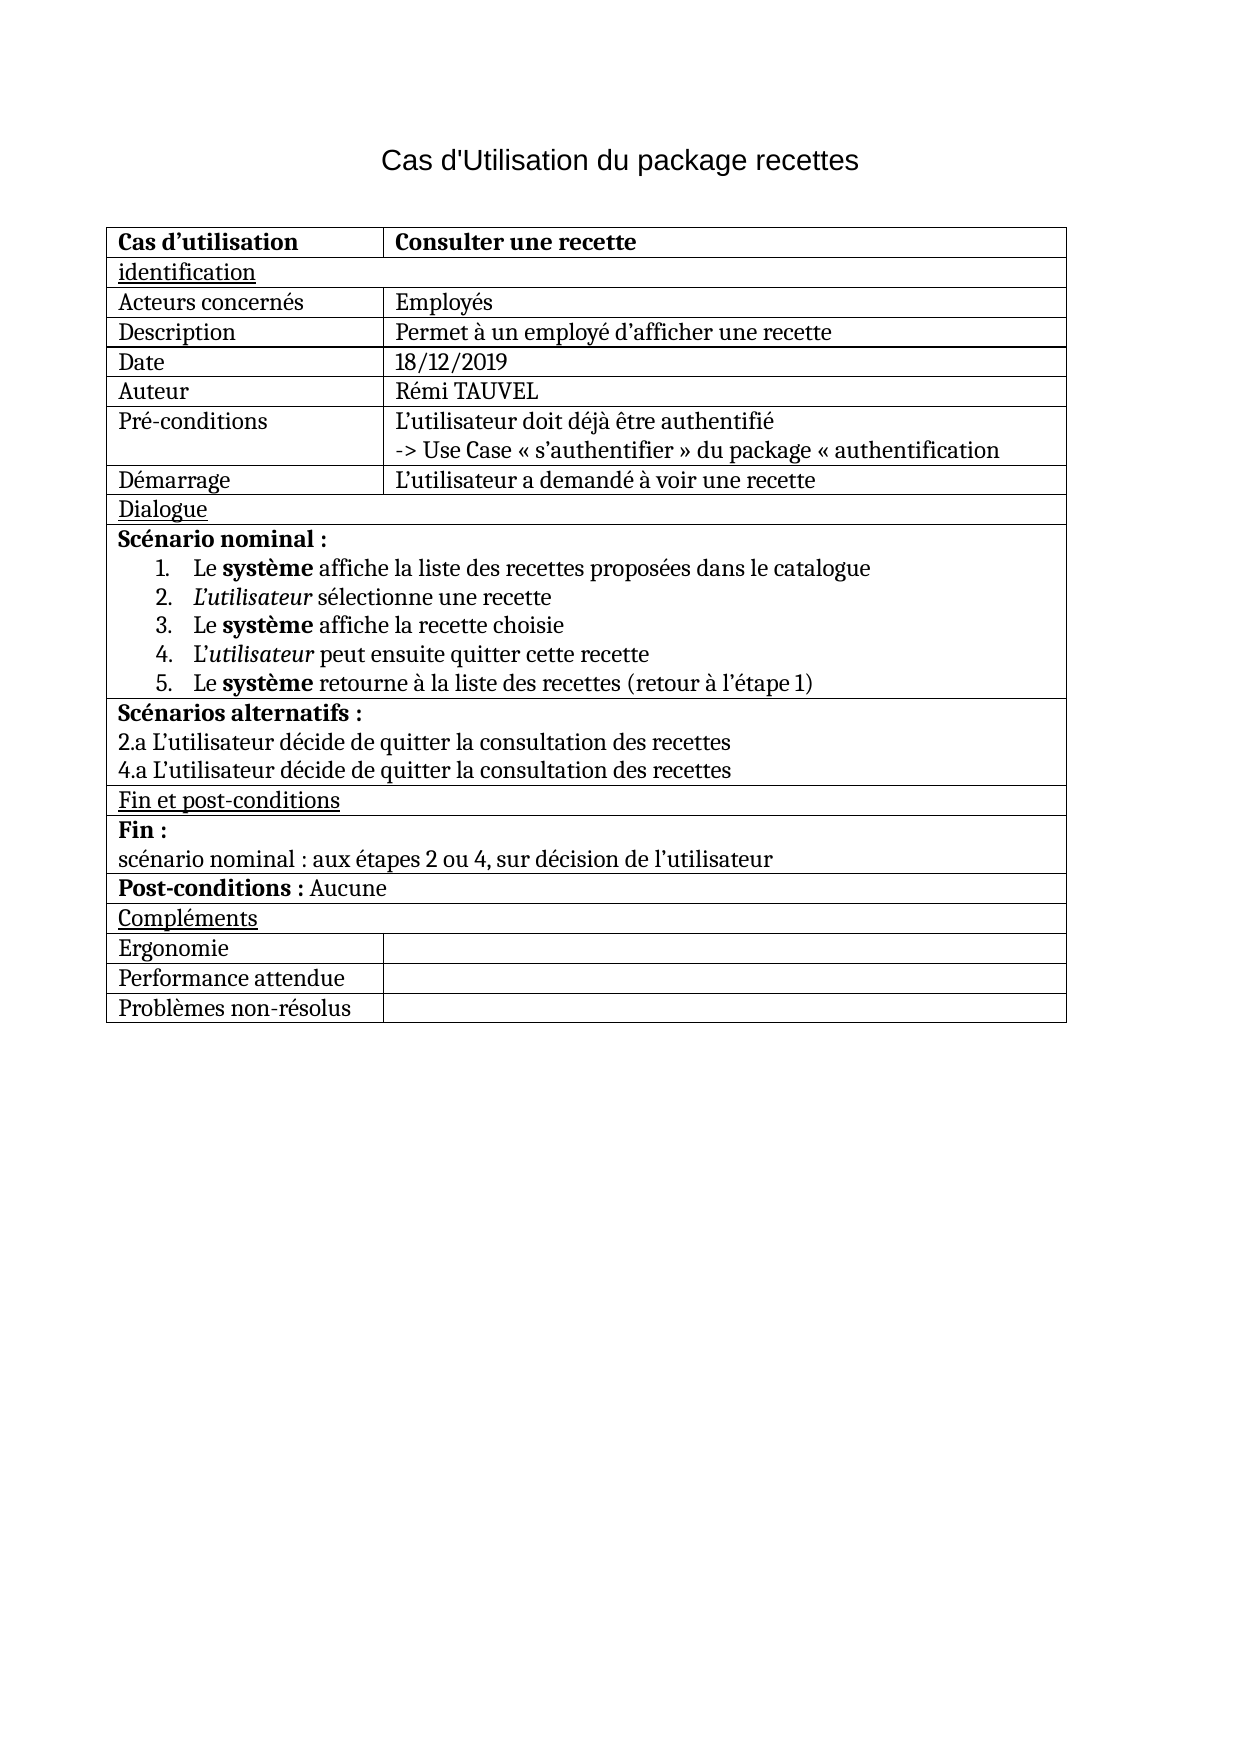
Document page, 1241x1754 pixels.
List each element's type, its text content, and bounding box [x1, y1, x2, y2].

table_cell Fin : scénario nominal : aux étapes 2 ou 4, sur décision de l’utilisateur [107, 816, 1066, 873]
subtitle Cas d'Utilisation du package recettes [118, 143, 1122, 177]
table_cell Fin et post-conditions [107, 786, 1066, 815]
table_cell Rémi TAUVEL [384, 377, 1066, 406]
table_cell [384, 964, 1066, 992]
table_cell L’utilisateur a demandé à voir une recette [384, 466, 1066, 494]
table_cell identification [107, 258, 1066, 287]
table_cell L’utilisateur doit déjà être authentifié -> Use Case « s’authentifier » du package « authentification [384, 407, 1066, 464]
table_cell Date [107, 348, 383, 376]
table_cell Dialogue [107, 495, 1066, 524]
table_cell Pré-conditions [107, 407, 383, 464]
table_header Cas d’utilisation [107, 228, 383, 257]
table_cell Démarrage [107, 466, 383, 494]
table_cell Compléments [107, 904, 1066, 933]
table_cell 18/12/2019 [384, 348, 1066, 376]
table_cell Permet à un employé d’afficher une recette [384, 318, 1066, 346]
table_cell Post-conditions : Aucune [107, 874, 1066, 903]
table_cell [384, 994, 1066, 1022]
table_cell Problèmes non-résolus [107, 994, 383, 1022]
table_cell Acteurs concernés [107, 288, 383, 317]
table_cell Scénarios alternatifs : 2.a L’utilisateur décide de quitter la consultation des recettes 4.a L’utilisateur décide de quitter la consultation des recettes [107, 699, 1066, 785]
table_cell [384, 934, 1066, 963]
table_header Consulter une recette [384, 228, 1066, 257]
table_cell Auteur [107, 377, 383, 406]
table_cell Performance attendue [107, 964, 383, 992]
table_cell Ergonomie [107, 934, 383, 963]
table_cell Description [107, 318, 383, 346]
table_cell Employés [384, 288, 1066, 317]
table_cell Scénario nominal : Le système affiche la liste des recettes proposées dans le catalogue L’utilisateur sélectionne une recette Le système affiche la recette choisie L’utilisateur peut ensuite quitter cette recette Le système retourne à la liste des recettes (retour à l’étape 1) [107, 525, 1066, 698]
